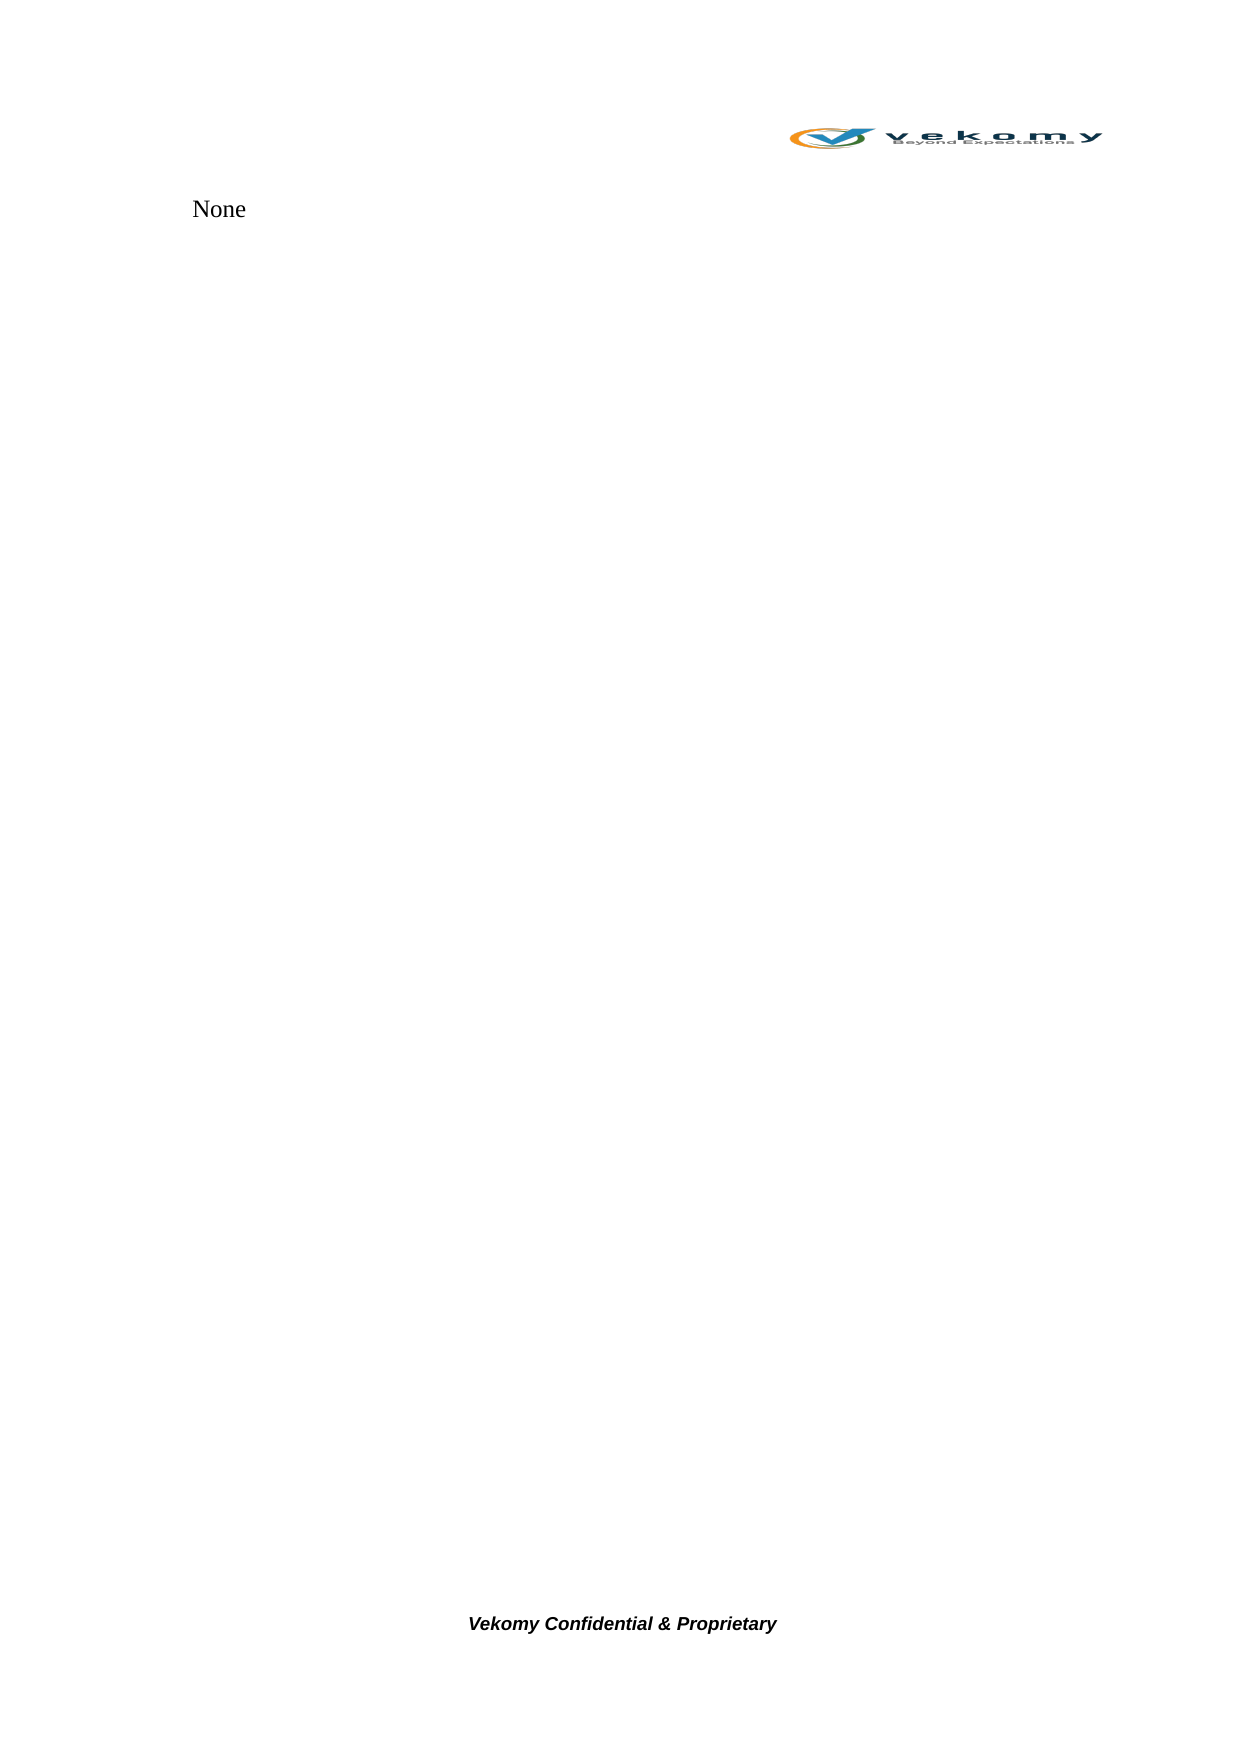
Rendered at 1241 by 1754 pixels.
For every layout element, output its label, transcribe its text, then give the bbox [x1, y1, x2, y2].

text None [118, 194, 1122, 223]
picture [786, 127, 1106, 150]
